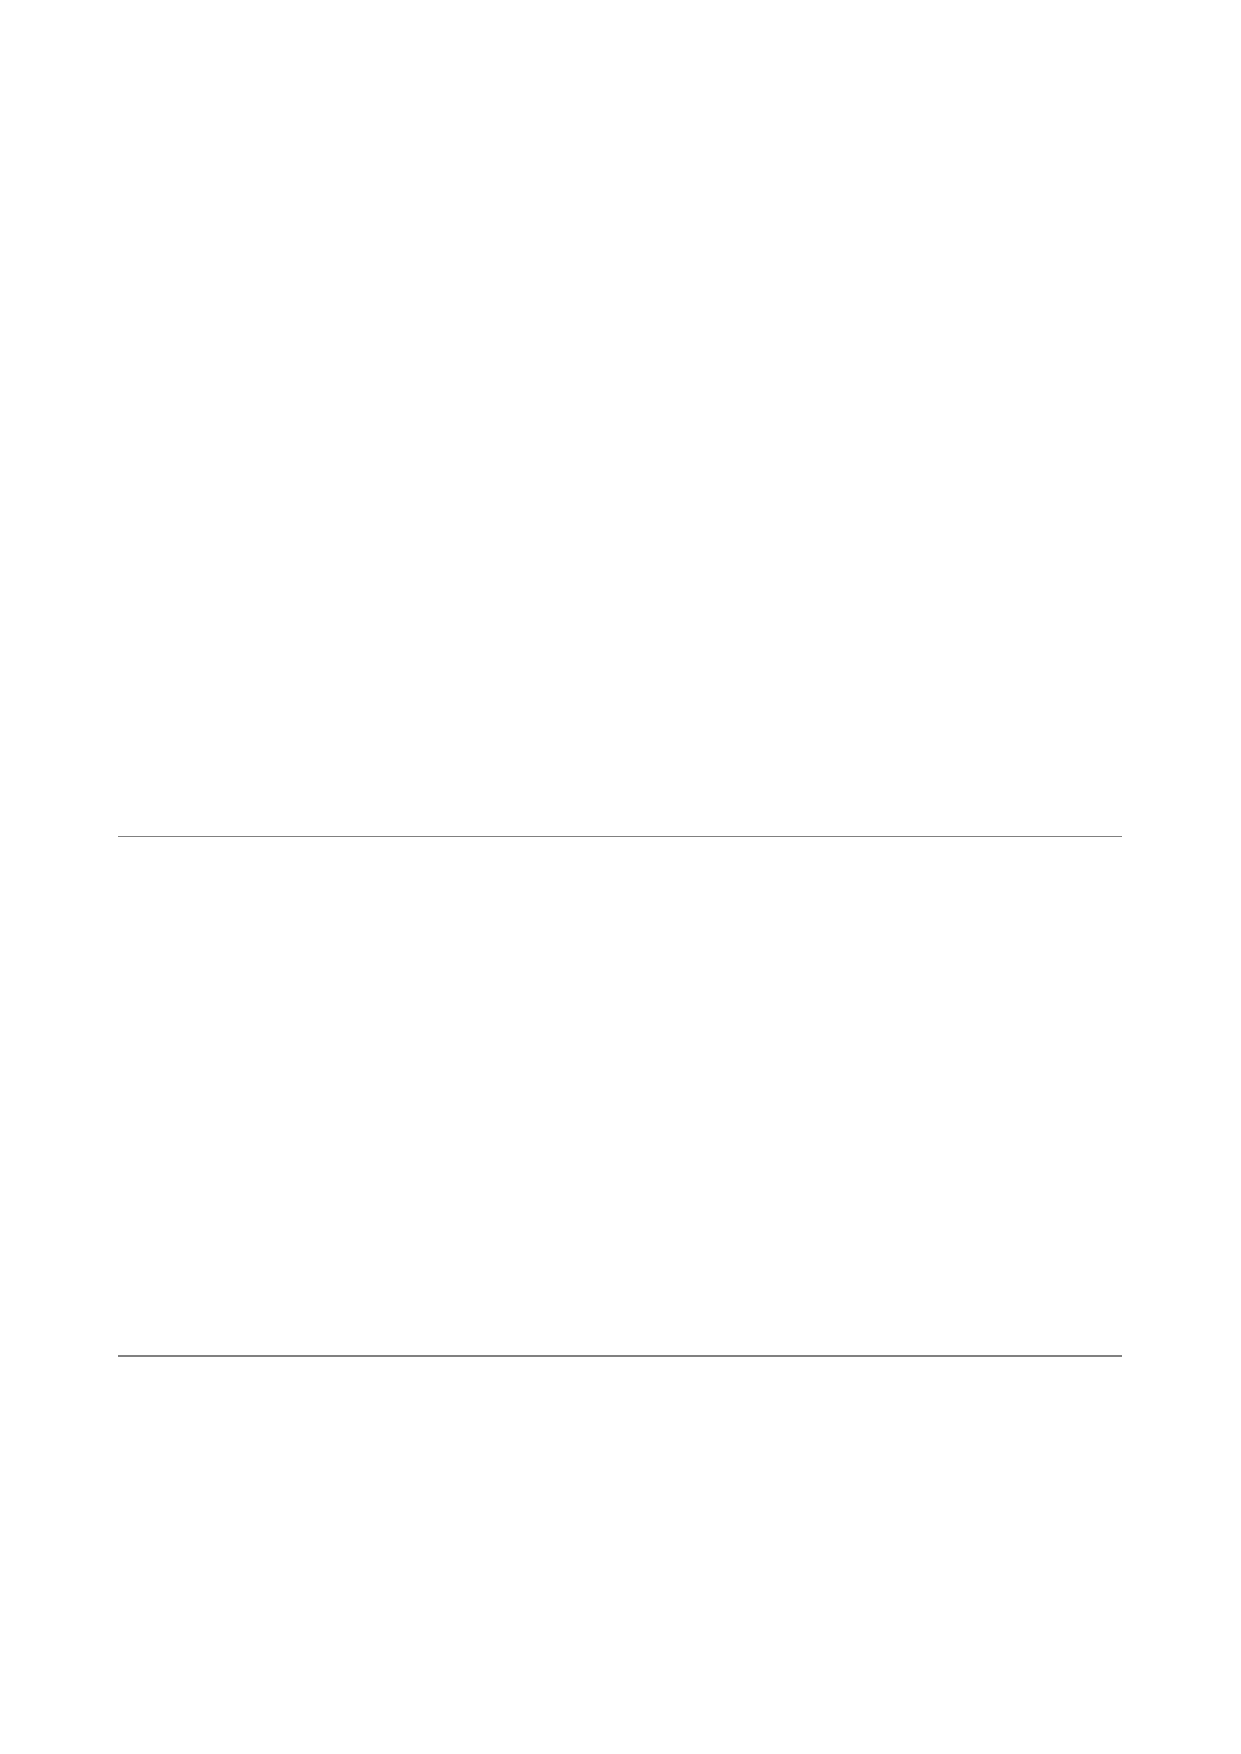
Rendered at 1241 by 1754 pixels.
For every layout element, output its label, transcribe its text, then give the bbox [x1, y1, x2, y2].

subtitle 3. Самое интересное: new F() [118, 1406, 1122, 1452]
text let newF = new F(); [118, 1465, 1122, 1488]
text newF.__proto__ === F.prototype // true [118, 745, 1122, 768]
text По умолчанию у функции-конструктора: [118, 227, 1122, 256]
text F.prototype.constructor // Function String() { [native code] } [118, 1117, 1122, 1140]
text Теперь F.prototype больше не объект, а примитив (строка). [118, 995, 1122, 1026]
text F.prototype // 'sad' [118, 1093, 1122, 1117]
text let newF = new F(); [118, 399, 1122, 422]
text Поэтому: [118, 697, 1122, 726]
text newF.constructor === F // через прототип [118, 768, 1122, 792]
text function F() {} [118, 174, 1122, 197]
subtitle 1. Старт [118, 118, 1122, 161]
list создаёт пустой объект {} [162, 499, 1122, 530]
list вызывает F с this = этот объект [162, 599, 1122, 630]
text F.prototype = 'sad'; [118, 942, 1122, 966]
text Поэтому: [118, 1045, 1122, 1074]
subtitle 2. Ты делаешь вот это: [118, 887, 1122, 930]
text По спецификации, когда вызывают new F(): [118, 1518, 1122, 1549]
list возвращает этот объект [162, 649, 1122, 678]
list ставит ему [[Prototype]] = F.prototype [162, 549, 1122, 580]
list движок смотрит на F.prototype [162, 1568, 1122, 1599]
text F.prototype.constructor === F // true [118, 298, 1122, 322]
text ('sad').constructor === String // true [118, 1288, 1122, 1312]
text движок делает примерно так: [118, 452, 1122, 481]
text F.prototype // это объект, созданный движком [118, 274, 1122, 298]
text И когда ты пишешь: [118, 351, 1122, 380]
text Почему так? Потому что 'sad' — это строка, а у строки есть свойство .constructor, которое указывает на String: [118, 1170, 1122, 1269]
